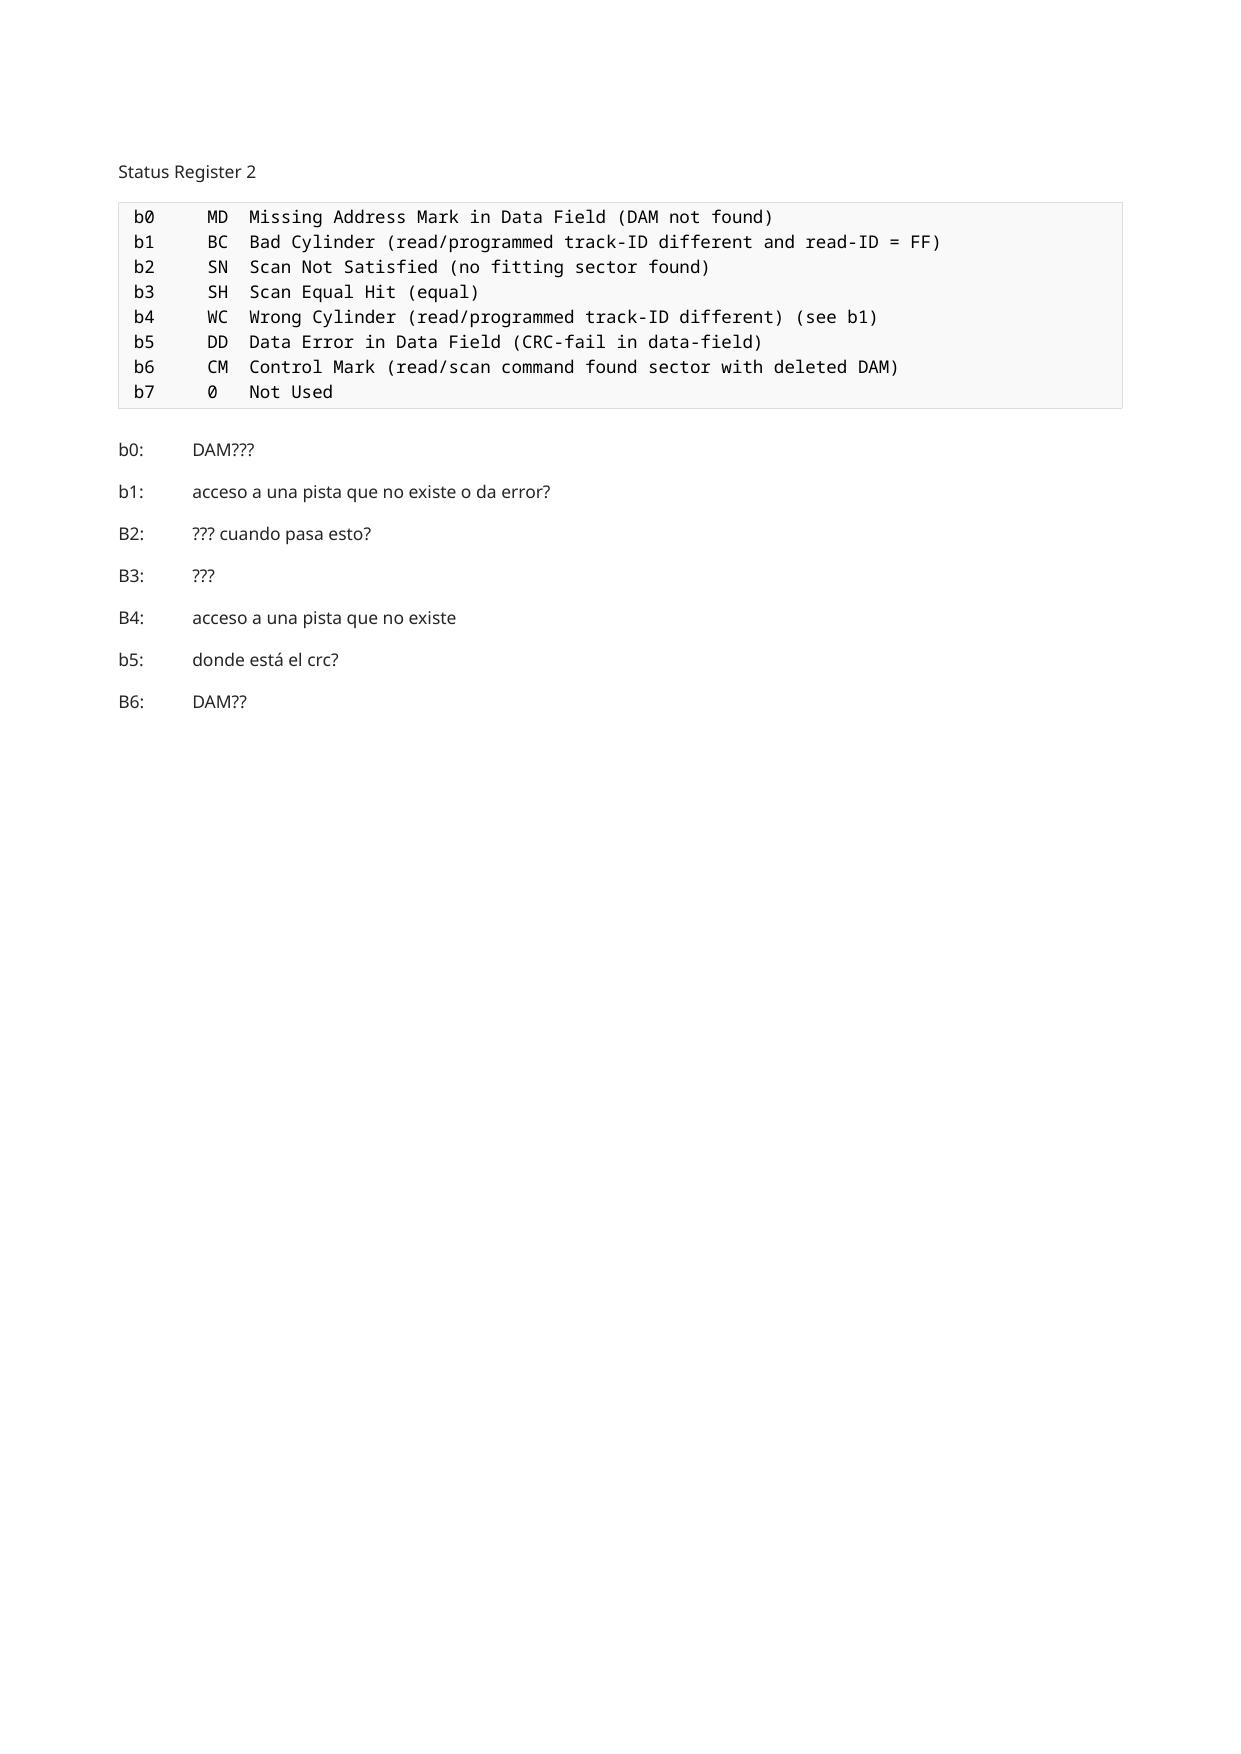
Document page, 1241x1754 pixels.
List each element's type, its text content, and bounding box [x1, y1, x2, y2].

text Status Register 2 [118, 160, 1122, 184]
text b5 DD Data Error in Data Field (CRC-fail in data-field) [119, 327, 1122, 352]
text b0: DAM??? [118, 438, 1122, 461]
text b1: acceso a una pista que no existe o da error? [118, 479, 1122, 503]
text b2 SN Scan Not Satisfied (no fitting sector found) [119, 252, 1122, 277]
text b3 SH Scan Equal Hit (equal) [119, 277, 1122, 302]
text B3: ??? [118, 563, 1122, 587]
text B2: ??? cuando pasa esto? [118, 522, 1122, 545]
text b6 CM Control Mark (read/scan command found sector with deleted DAM) [119, 352, 1122, 377]
text b0 MD Missing Address Mark in Data Field (DAM not found) [119, 203, 1122, 227]
text B4: acceso a una pista que no existe [118, 606, 1122, 629]
text b7 0 Not Used [119, 377, 1122, 408]
text b4 WC Wrong Cylinder (read/programmed track-ID different) (see b1) [119, 302, 1122, 327]
text b5: donde está el crc? [118, 647, 1122, 671]
text B6: DAM?? [118, 689, 1122, 713]
text b1 BC Bad Cylinder (read/programmed track-ID different and read-ID = FF) [119, 227, 1122, 252]
